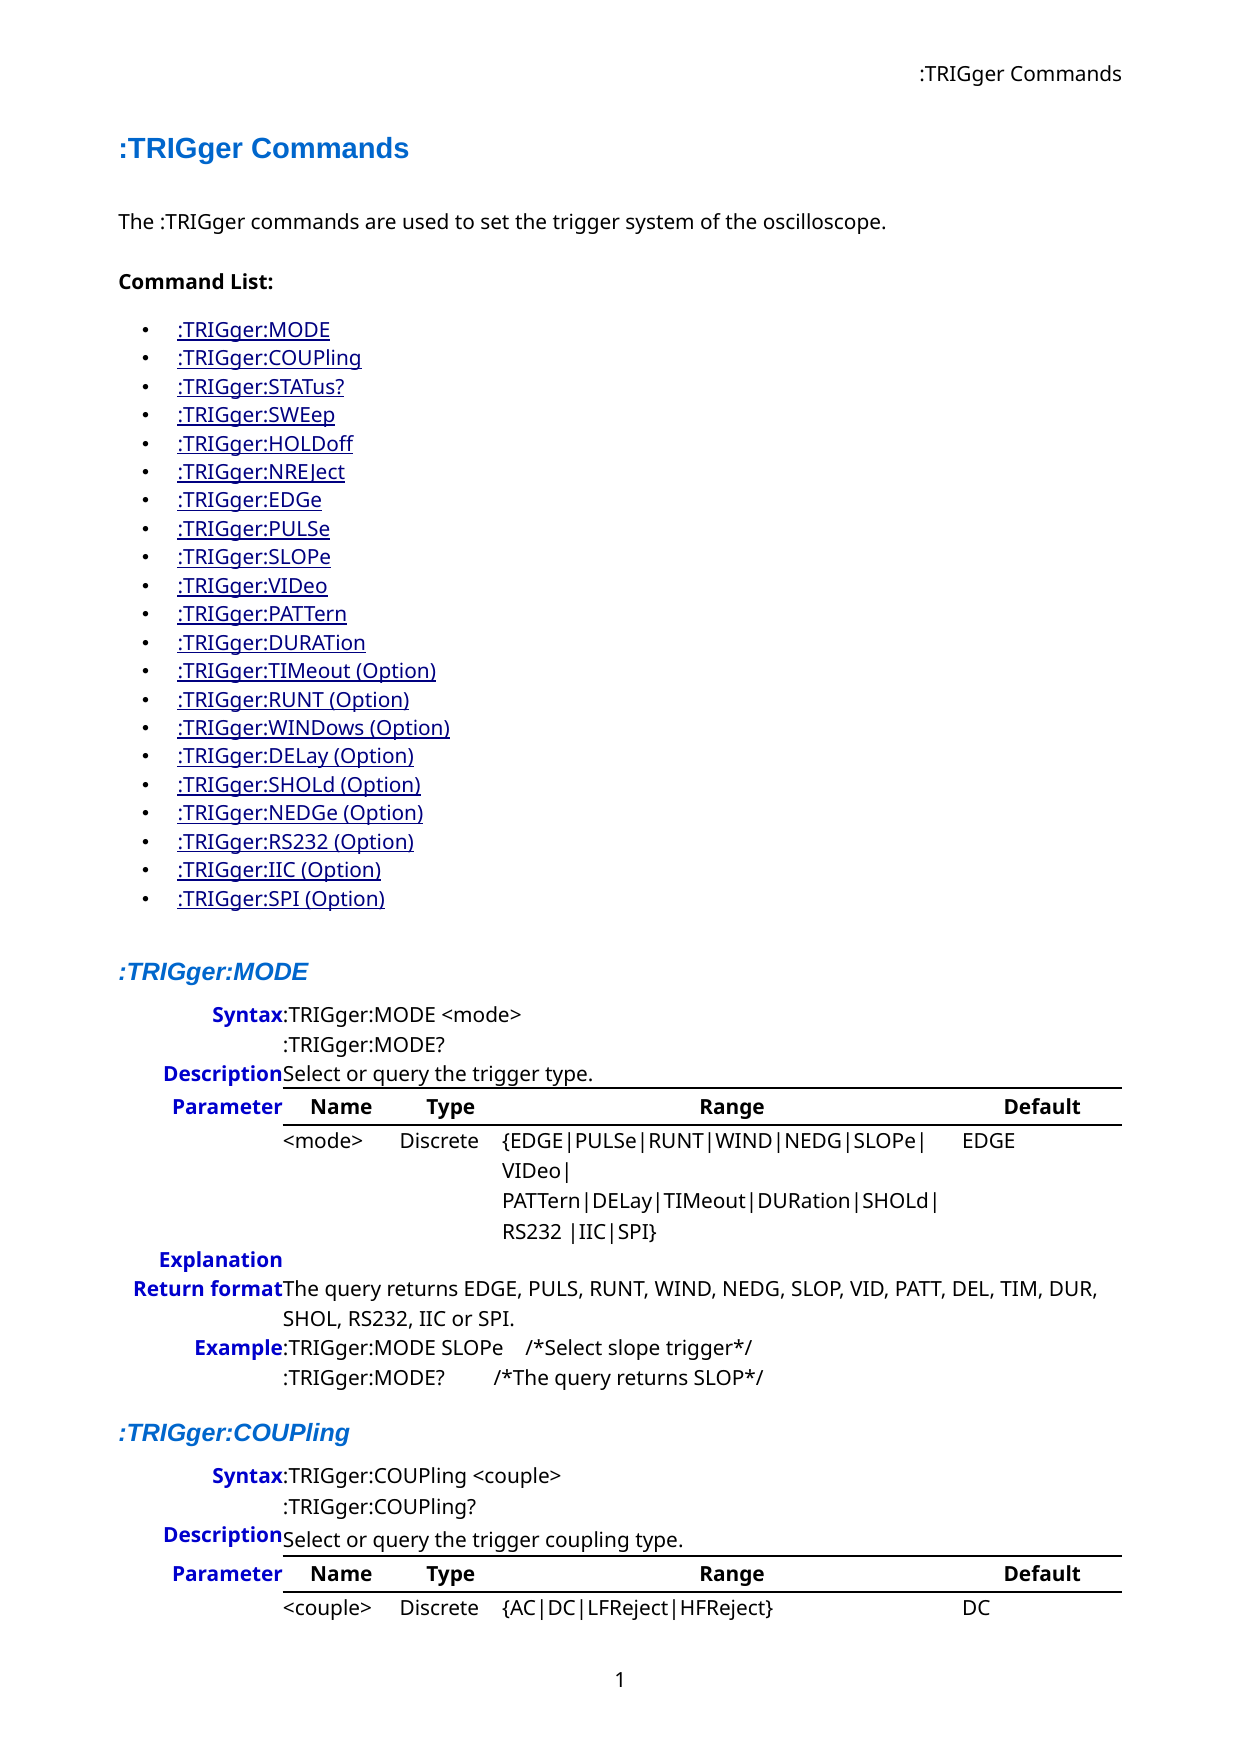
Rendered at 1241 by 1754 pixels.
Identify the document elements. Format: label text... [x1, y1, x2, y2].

table_cell Range [502, 1089, 962, 1124]
table_cell Example [118, 1333, 283, 1392]
table_cell Discrete [399, 1593, 502, 1621]
table_cell [118, 1124, 283, 1245]
table_header Syntax [118, 1000, 283, 1059]
subtitle :TRIGger:COUPling [118, 1418, 1122, 1447]
table_header :TRIGger:MODE <mode> :TRIGger:MODE? [283, 1000, 1122, 1059]
list :TRIGger:STATus? [142, 372, 1110, 400]
table_cell Discrete [399, 1126, 502, 1245]
table_cell EDGE [962, 1126, 1122, 1245]
list :TRIGger:SWEep [142, 400, 1110, 429]
table_cell The query returns EDGE, PULS, RUNT, WIND, NEDG, SLOP, VID, PATT, DEL, TIM, DUR, SHOL, RS232, IIC or SPI. [283, 1274, 1122, 1333]
list :TRIGger:SHOLd (Option) [142, 770, 1110, 798]
table_cell Type [399, 1557, 502, 1591]
table_cell [283, 1245, 1122, 1274]
table_cell :TRIGger:MODE SLOPe /*Select slope trigger*/ :TRIGger:MODE? /*The query returns SLOP*/ [283, 1333, 1122, 1392]
table_cell DC [962, 1593, 1122, 1621]
table_cell Type [399, 1089, 502, 1124]
table_cell <mode> [283, 1126, 399, 1245]
list :TRIGger:PULSe [142, 514, 1110, 542]
table_cell Parameter [118, 1087, 283, 1124]
list :TRIGger:SLOPe [142, 542, 1110, 571]
list :TRIGger:IIC (Option) [142, 855, 1110, 884]
table_cell Description [118, 1059, 283, 1087]
list :TRIGger:RS232 (Option) [142, 827, 1110, 855]
table_cell Name [283, 1557, 399, 1591]
list :TRIGger:TIMeout (Option) [142, 656, 1110, 685]
table_cell <couple> [283, 1593, 399, 1621]
table_cell Explanation [118, 1245, 283, 1274]
table_cell Default [962, 1089, 1122, 1124]
table_cell Parameter [118, 1555, 283, 1591]
list :TRIGger:DURATion [142, 628, 1110, 656]
list :TRIGger:HOLDoff [142, 429, 1110, 457]
list :TRIGger:WINDows (Option) [142, 713, 1110, 742]
table_cell Default [962, 1557, 1122, 1591]
table_cell Name [283, 1089, 399, 1124]
table_cell Return format [118, 1274, 283, 1333]
text The :TRIGger commands are used to set the trigger system of the oscilloscope. [118, 207, 1117, 236]
subtitle :TRIGger:MODE [118, 956, 1122, 985]
list :TRIGger:SPI (Option) [142, 884, 1110, 912]
list :TRIGger:VIDeo [142, 571, 1110, 599]
list :TRIGger:PATTern [142, 599, 1110, 628]
list :TRIGger:MODE [142, 315, 1110, 343]
list :TRIGger:RUNT (Option) [142, 685, 1110, 713]
list :TRIGger:NREJect [142, 457, 1110, 486]
table_cell Select or query the trigger type. [283, 1059, 1122, 1087]
table_cell {AC|DC|LFReject|HFReject} [502, 1593, 962, 1621]
table_header Syntax [118, 1462, 283, 1521]
table_cell {EDGE|PULSe|RUNT|WIND|NEDG|SLOPe|VIDeo| PATTern|DELay|TIMeout|DURation|SHOLd|RS232 |IIC|SPI} [502, 1126, 962, 1245]
subtitle :TRIGger Commands [118, 131, 1122, 165]
table_header :TRIGger:COUPling <couple> :TRIGger:COUPling? [283, 1462, 1122, 1521]
table_cell Description [118, 1521, 283, 1554]
text Command List: [118, 267, 1117, 296]
list :TRIGger:DELay (Option) [142, 742, 1110, 770]
list :TRIGger:NEDGe (Option) [142, 798, 1110, 827]
list :TRIGger:COUPling [142, 343, 1110, 372]
table_cell Range [502, 1557, 962, 1591]
table_cell [118, 1591, 283, 1621]
table_cell Select or query the trigger coupling type. [283, 1521, 1122, 1554]
list :TRIGger:EDGe [142, 486, 1110, 514]
